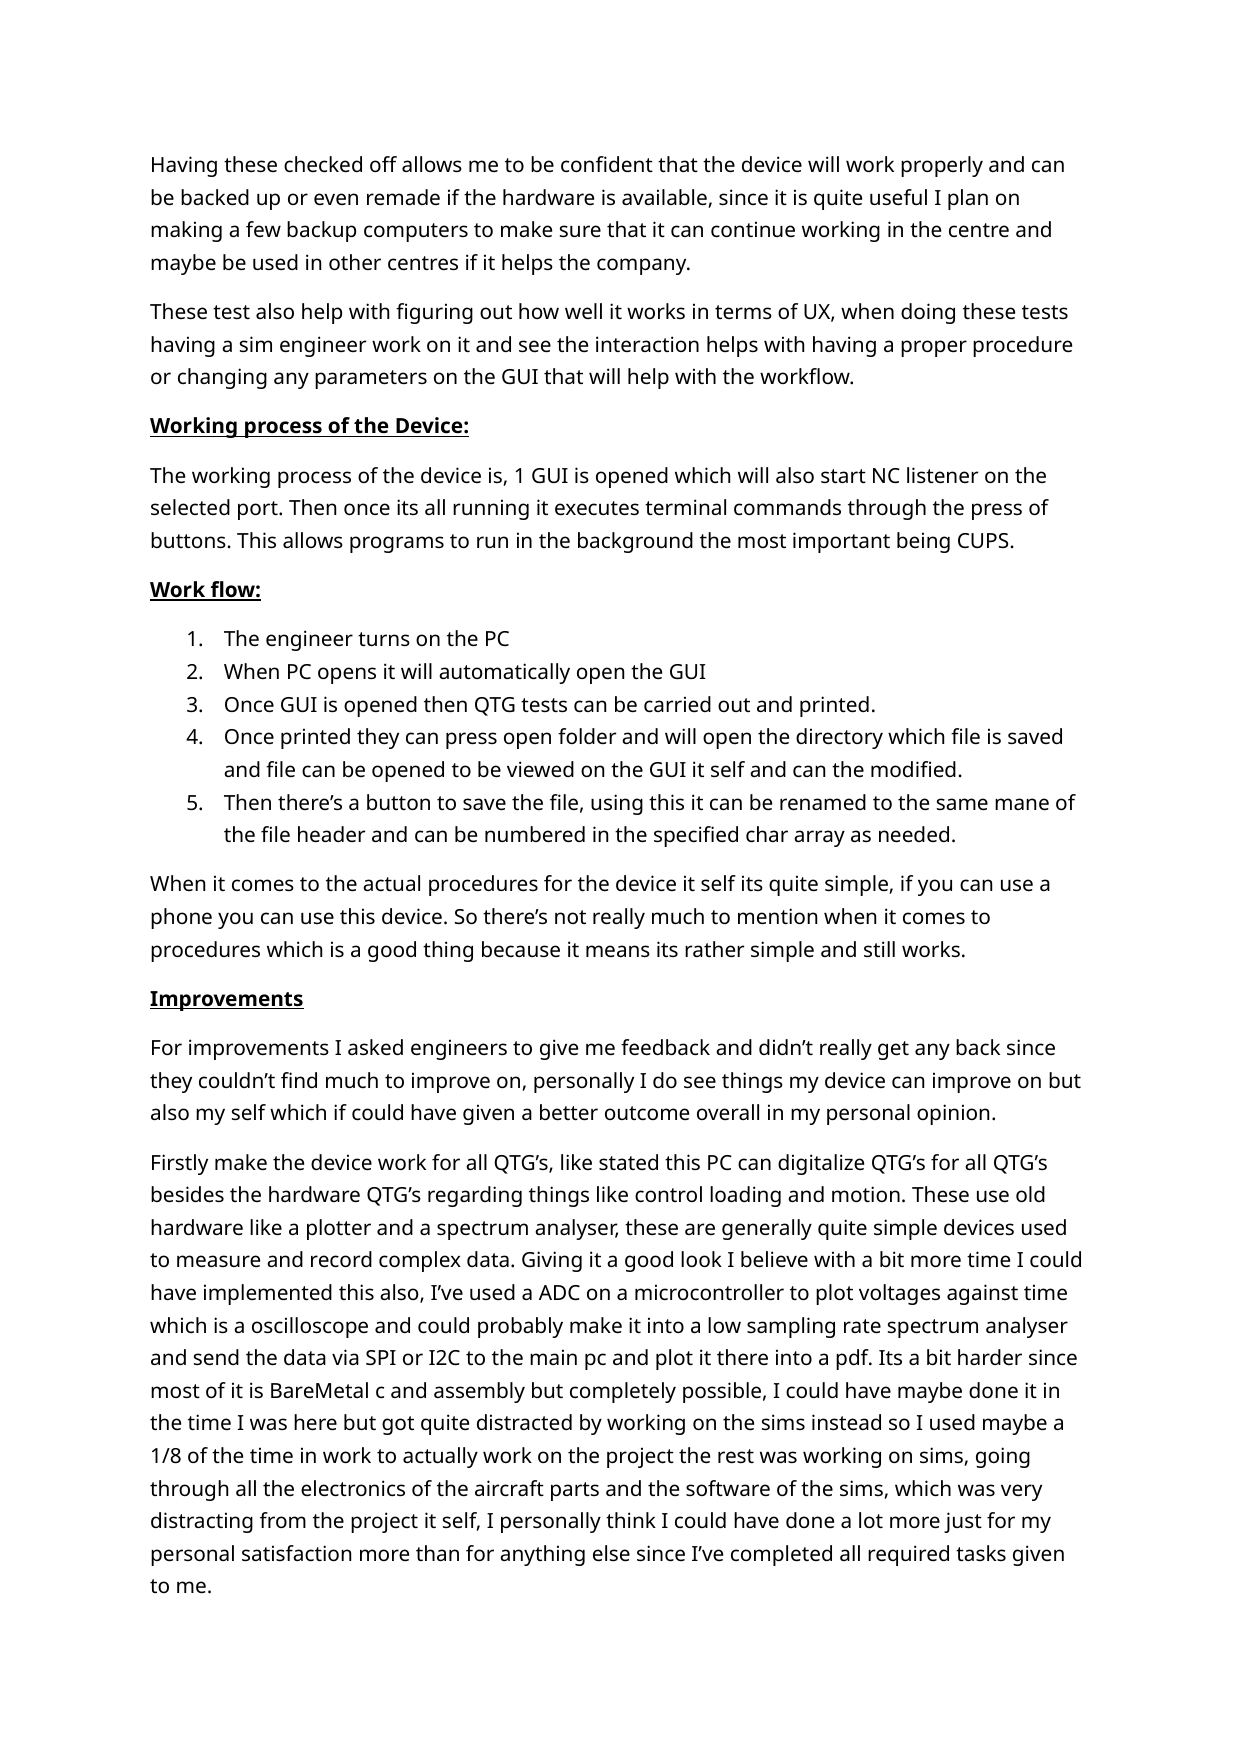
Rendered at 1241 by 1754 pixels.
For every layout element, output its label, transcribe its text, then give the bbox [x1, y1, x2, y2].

text For improvements I asked engineers to give me feedback and didn’t really get any back since they couldn’t find much to improve on, personally I do see things my device can improve on but also my self which if could have given a better outcome overall in my personal opinion. [150, 1033, 1090, 1127]
list The engineer turns on the PC [186, 624, 1090, 653]
list Once printed they can press open folder and will open the directory which file is saved and file can be opened to be viewed on the GUI it self and can the modified. [186, 722, 1090, 783]
text These test also help with figuring out how well it works in terms of UX, when doing these tests having a sim engineer work on it and see the interaction helps with having a proper procedure or changing any parameters on the GUI that will help with the workflow. [150, 297, 1090, 391]
text Having these checked off allows me to be confident that the device will work properly and can be backed up or even remade if the hardware is available, since it is quite useful I plan on making a few backup computers to make sure that it can continue working in the centre and maybe be used in other centres if it helps the company. [150, 150, 1090, 276]
text Work flow: [150, 575, 1090, 604]
list Then there’s a button to save the file, using this it can be renamed to the same mane of the file header and can be numbered in the specified char array as needed. [186, 788, 1090, 849]
text The working process of the device is, 1 GUI is opened which will also start NC listener on the selected port. Then once its all running it executes terminal commands through the press of buttons. This allows programs to run in the background the most important being CUPS. [150, 461, 1090, 554]
text Improvements [150, 984, 1090, 1012]
list When PC opens it will automatically open the GUI [186, 657, 1090, 686]
text When it comes to the actual procedures for the device it self its quite simple, if you can use a phone you can use this device. So there’s not really much to mention when it comes to procedures which is a good thing because it means its rather simple and still works. [150, 869, 1090, 963]
text Firstly make the device work for all QTG’s, like stated this PC can digitalize QTG’s for all QTG’s besides the hardware QTG’s regarding things like control loading and motion. These use old hardware like a plotter and a spectrum analyser, these are generally quite simple devices used to measure and record complex data. Giving it a good look I believe with a bit more time I could have implemented this also, I’ve used a ADC on a microcontroller to plot voltages against time which is a oscilloscope and could probably make it into a low sampling rate spectrum analyser and send the data via SPI or I2C to the main pc and plot it there into a pdf. Its a bit harder since most of it is BareMetal c and assembly but completely possible, I could have maybe done it in the time I was here but got quite distracted by working on the sims instead so I used maybe a 1/8 of the time in work to actually work on the project the rest was working on sims, going through all the electronics of the aircraft parts and the software of the sims, which was very distracting from the project it self, I personally think I could have done a lot more just for my personal satisfaction more than for anything else since I’ve completed all required tasks given to me. [150, 1148, 1090, 1600]
text Working process of the Device: [150, 412, 1090, 440]
list Once GUI is opened then QTG tests can be carried out and printed. [186, 690, 1090, 718]
